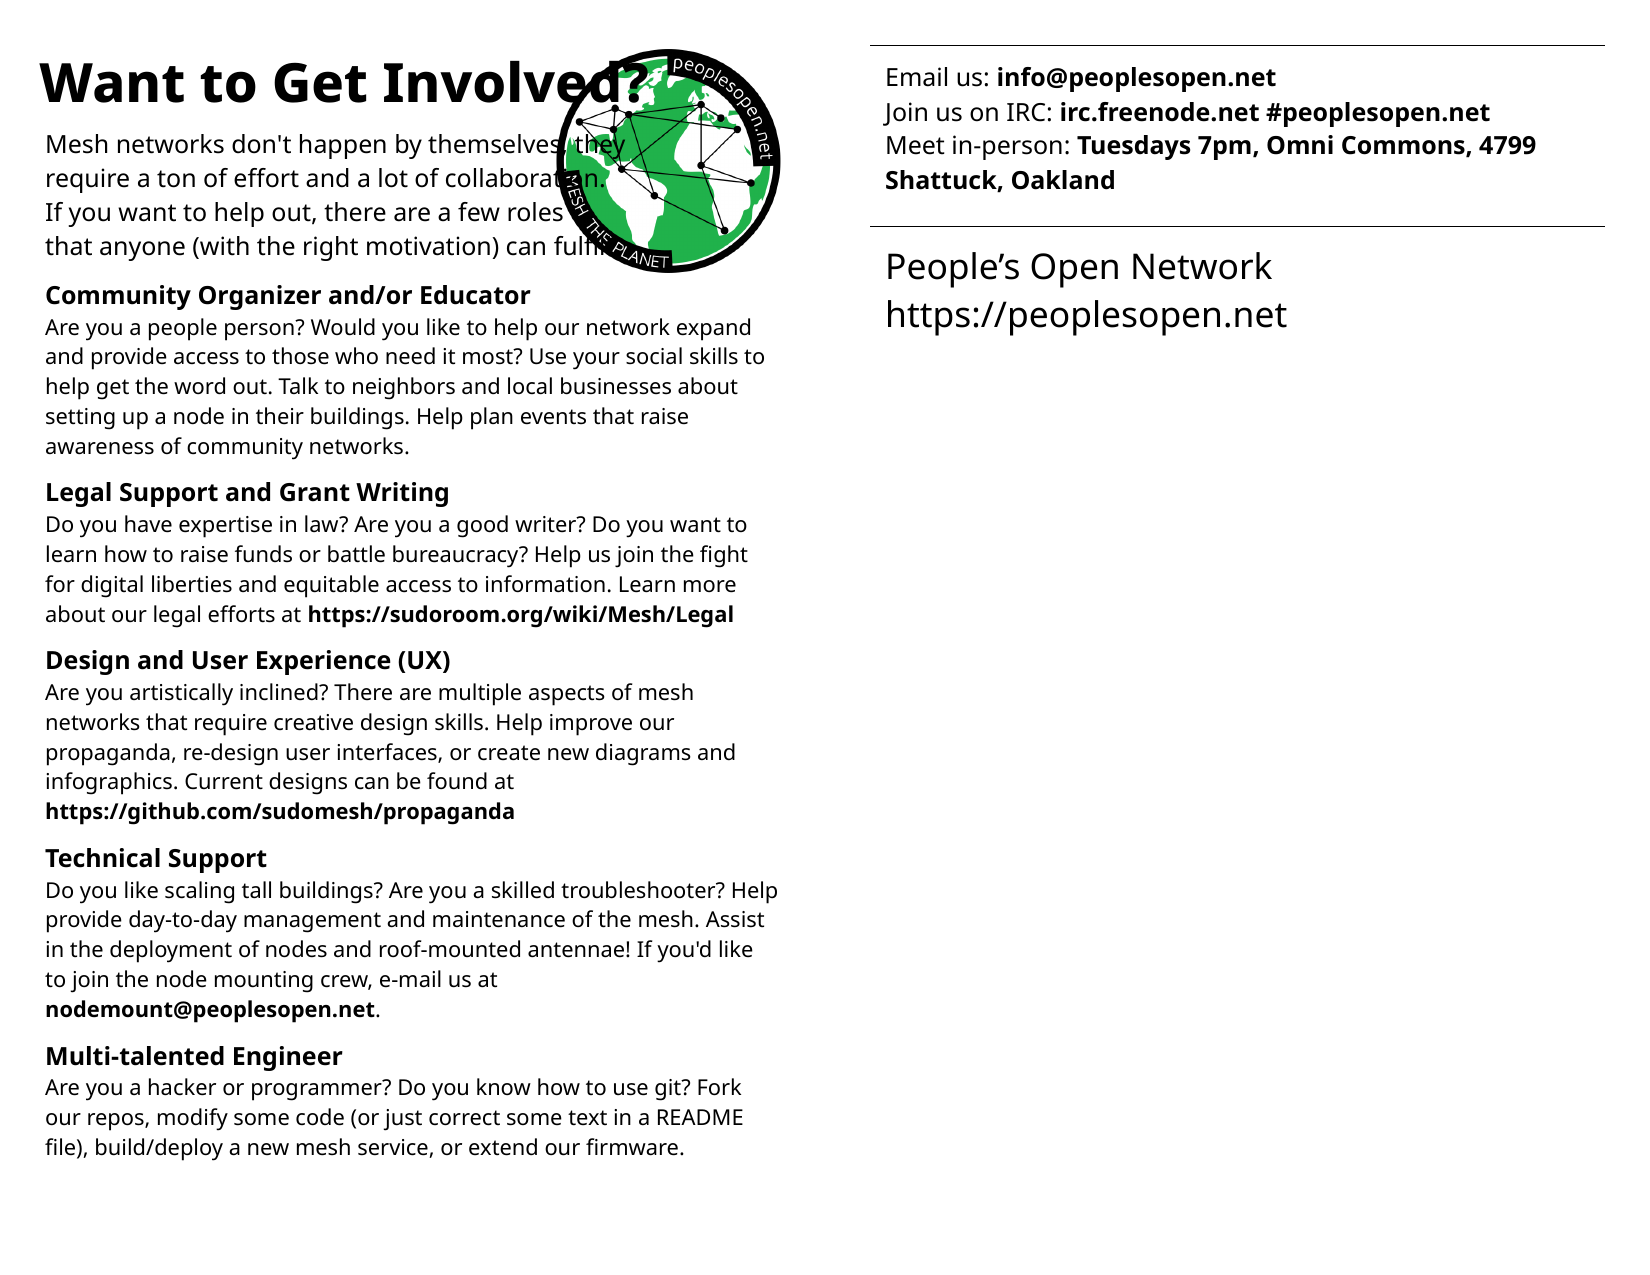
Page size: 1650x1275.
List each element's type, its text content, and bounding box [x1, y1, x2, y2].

subtitle Technical Support [45, 841, 780, 874]
subtitle Community Organizer and/or Educator [45, 277, 780, 312]
subtitle Legal Support and Grant Writing [45, 475, 780, 509]
text Are you a people person? Would you like to help our network expand and provide access to those who need it most? Use your social skills to help get the word out. Talk to neighbors and local businesses about setting up a node in their buildings. Help plan events that raise awareness of community networks. [45, 312, 780, 461]
text Are you a hacker or programmer? Do you know how to use git? Fork our repos, modify some code (or just correct some text in a README file), build/deploy a new mesh service, or extend our firmware. [45, 1072, 780, 1162]
text Email us: info@peoplesopen.net Join us on IRC: irc.freenode.net #peoplesopen.net Meet in-person: Tuesdays 7pm, Omni Commons, 4799 Shattuck, Oakland [870, 46, 1605, 211]
picture [553, 213, 560, 219]
subtitle Multi-talented Engineer [45, 1038, 780, 1072]
text Are you artistically inclined? There are multiple aspects of mesh networks that require creative design skills. Help improve our propaganda, re-design user interfaces, or create new diagrams and infographics. Current designs can be found at https://github.com/sudomesh/propaganda [45, 677, 780, 826]
title Want to Get Involved? [39, 45, 553, 119]
text Mesh networks don't happen by themselves, they require a ton of effort and a lot of collaboration. If you want to help out, there are a few roles that anyone (with the right motivation) can fulfill: [45, 126, 553, 262]
text Do you have expertise in law? Are you a good writer? Do you want to learn how to raise funds or battle bureaucracy? Help us join the fight for digital liberties and equitable access to information. Learn more about our legal efforts at https://sudoroom.org/wiki/Mesh/Legal [45, 509, 780, 628]
text Do you like scaling tall buildings? Are you a skilled troubleshooter? Help provide day-to-day management and maintenance of the mesh. Assist in the deployment of nodes and roof-mounted antennae! If you'd like to join the node mounting crew, e-mail us at nodemount@peoplesopen.net. [45, 874, 780, 1023]
text People’s Open Network https://peoplesopen.net [870, 227, 1605, 353]
subtitle Design and User Experience (UX) [45, 643, 780, 677]
picture [553, 45, 788, 279]
